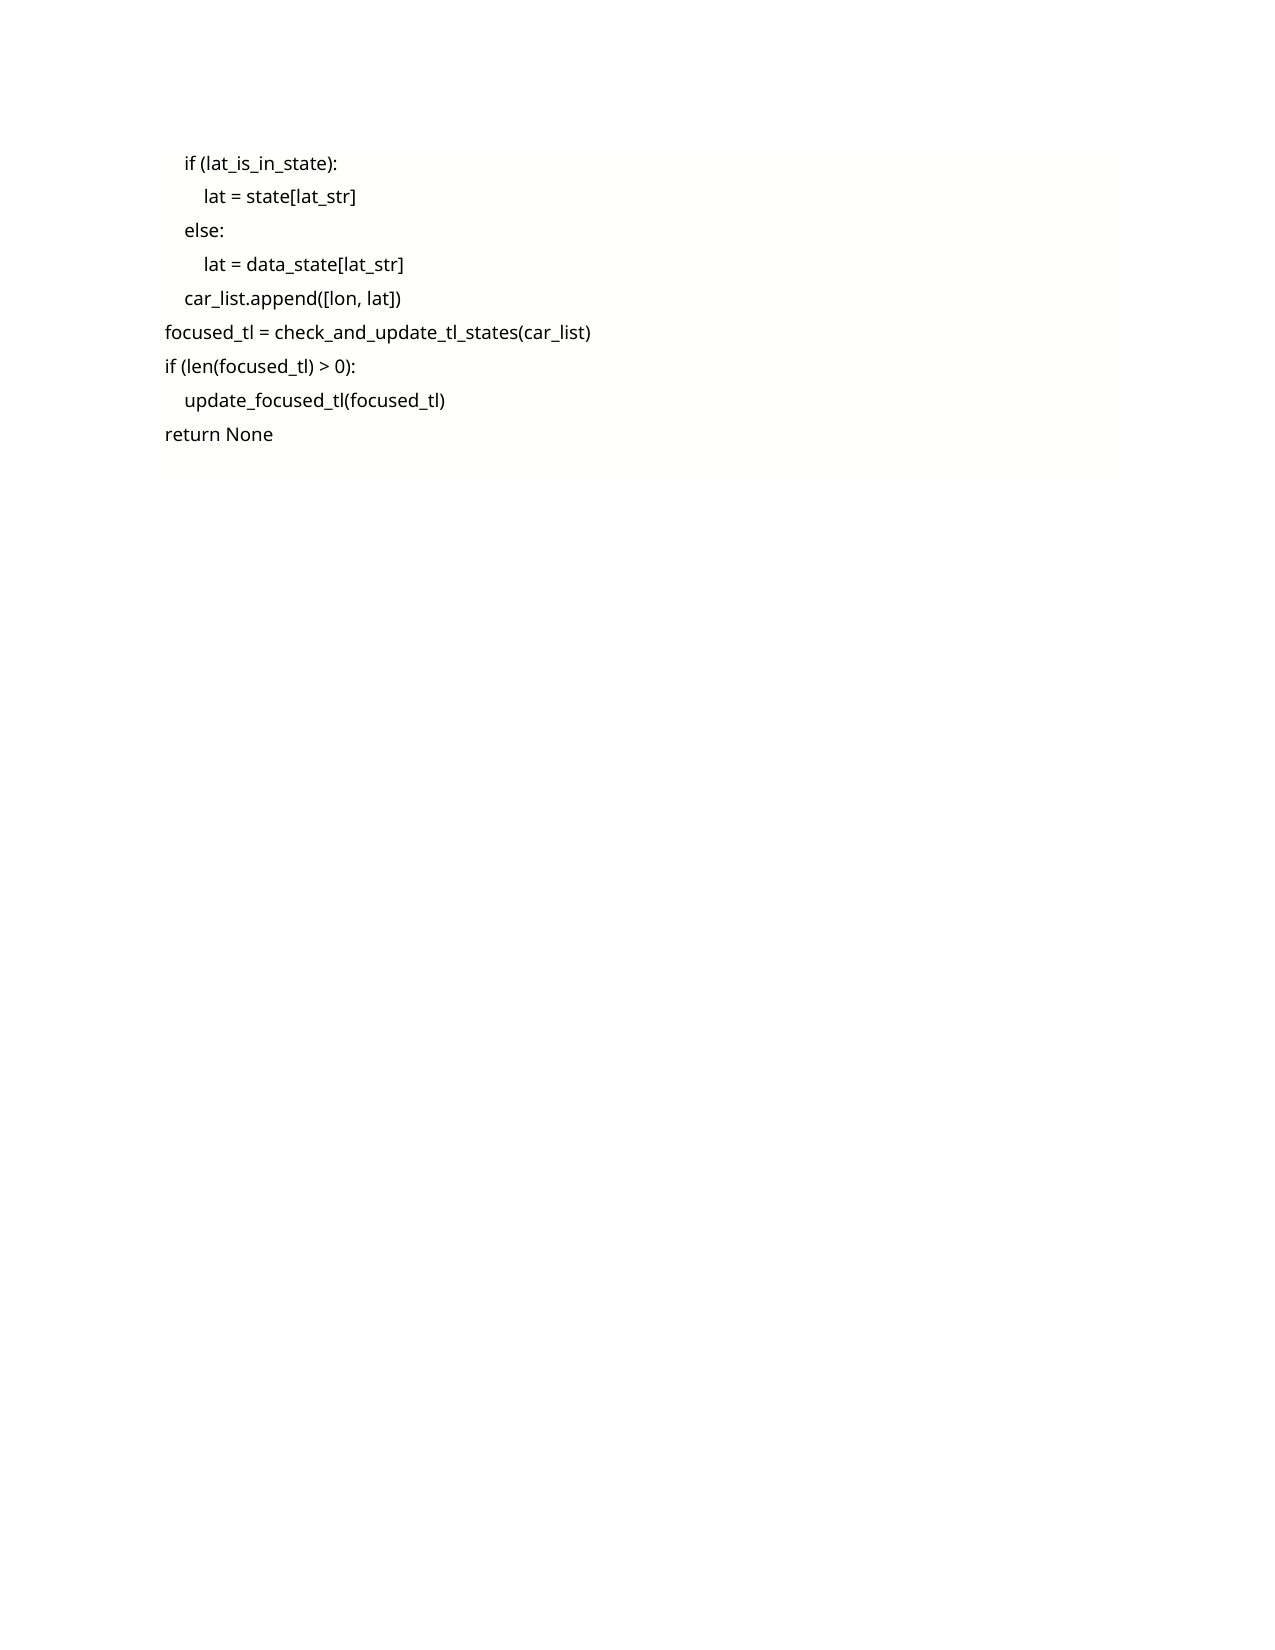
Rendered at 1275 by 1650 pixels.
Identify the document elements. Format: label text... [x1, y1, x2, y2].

text focused_tl = check_and_update_tl_states(car_list) [150, 319, 1125, 345]
text return None [150, 421, 1125, 446]
text if (len(focused_tl) > 0): [150, 353, 1125, 379]
text else: [150, 218, 1125, 243]
text lat = data_state[lat_str] [150, 252, 1125, 277]
text lat = state[lat_str] [150, 184, 1125, 209]
text update_focused_tl(focused_tl) [150, 387, 1125, 412]
text car_list.append([lon, lat]) [150, 285, 1125, 311]
text if (lat_is_in_state): [150, 150, 1125, 176]
